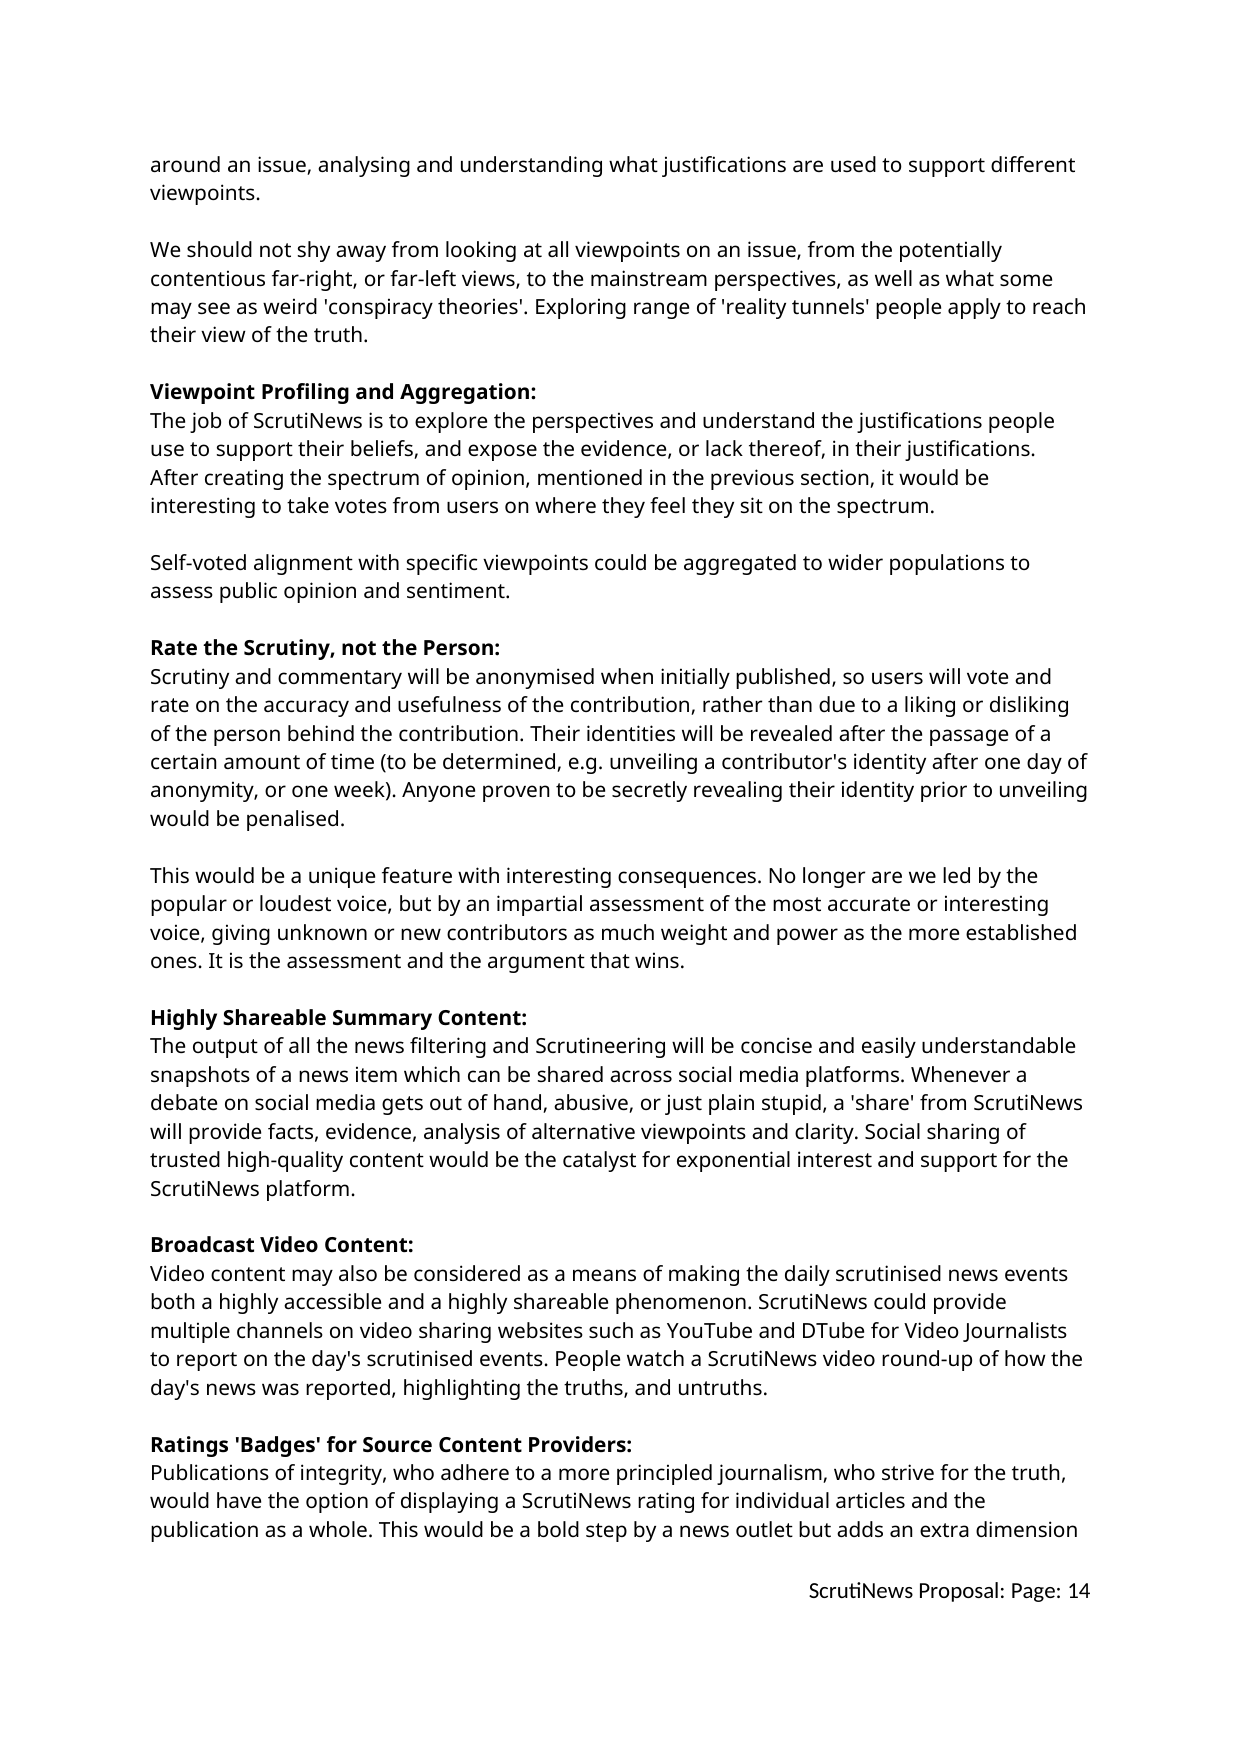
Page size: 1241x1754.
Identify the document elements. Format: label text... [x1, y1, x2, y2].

text Highly Shareable Summary Content: [150, 1003, 1090, 1032]
text We should not shy away from looking at all viewpoints on an issue, from the potentially contentious far-right, or far-left views, to the mainstream perspectives, as well as what some may see as weird 'conspiracy theories'. Exploring range of 'reality tunnels' people apply to reach their view of the truth. [150, 235, 1090, 349]
text The output of all the news filtering and Scrutineering will be concise and easily understandable snapshots of a news item which can be shared across social media platforms. Whenever a debate on social media gets out of hand, abusive, or just plain stupid, a 'share' from ScrutiNews will provide facts, evidence, analysis of alternative viewpoints and clarity. Social sharing of trusted high-quality content would be the catalyst for exponential interest and support for the ScrutiNews platform. [150, 1032, 1090, 1202]
text This would be a unique feature with interesting consequences. No longer are we led by the popular or loudest voice, but by an impartial assessment of the most accurate or interesting voice, giving unknown or new contributors as much weight and power as the more established ones. It is the assessment and the argument that wins. [150, 861, 1090, 975]
text Broadcast Video Content: [150, 1231, 1090, 1259]
text Self-voted alignment with specific viewpoints could be aggregated to wider populations to assess public opinion and sentiment. [150, 548, 1090, 605]
text Scrutiny and commentary will be anonymised when initially published, so users will vote and rate on the accuracy and usefulness of the contribution, rather than due to a liking or disliking of the person behind the contribution. Their identities will be revealed after the passage of a certain amount of time (to be determined, e.g. unveiling a contributor's identity after one day of anonymity, or one week). Anyone proven to be secretly revealing their identity prior to unveiling would be penalised. [150, 662, 1090, 832]
text Video content may also be considered as a means of making the daily scrutinised news events both a highly accessible and a highly shareable phenomenon. ScrutiNews could provide multiple channels on video sharing websites such as YouTube and DTube for Video Journalists to report on the day's scrutinised events. People watch a ScrutiNews video round-up of how the day's news was reported, highlighting the truths, and untruths. [150, 1259, 1090, 1401]
text around an issue, analysing and understanding what justifications are used to support different viewpoints. [150, 150, 1090, 207]
text Ratings 'Badges' for Source Content Providers: [150, 1430, 1090, 1458]
text The job of ScrutiNews is to explore the perspectives and understand the justifications people use to support their beliefs, and expose the evidence, or lack thereof, in their justifications. After creating the spectrum of opinion, mentioned in the previous section, it would be interesting to take votes from users on where they feel they sit on the spectrum. [150, 406, 1090, 520]
text Publications of integrity, who adhere to a more principled journalism, who strive for the truth, would have the option of displaying a ScrutiNews rating for individual articles and the publication as a whole. This would be a bold step by a news outlet but adds an extra dimension [150, 1458, 1090, 1543]
text Viewpoint Profiling and Aggregation: [150, 377, 1090, 406]
text Rate the Scrutiny, not the Person: [150, 633, 1090, 662]
